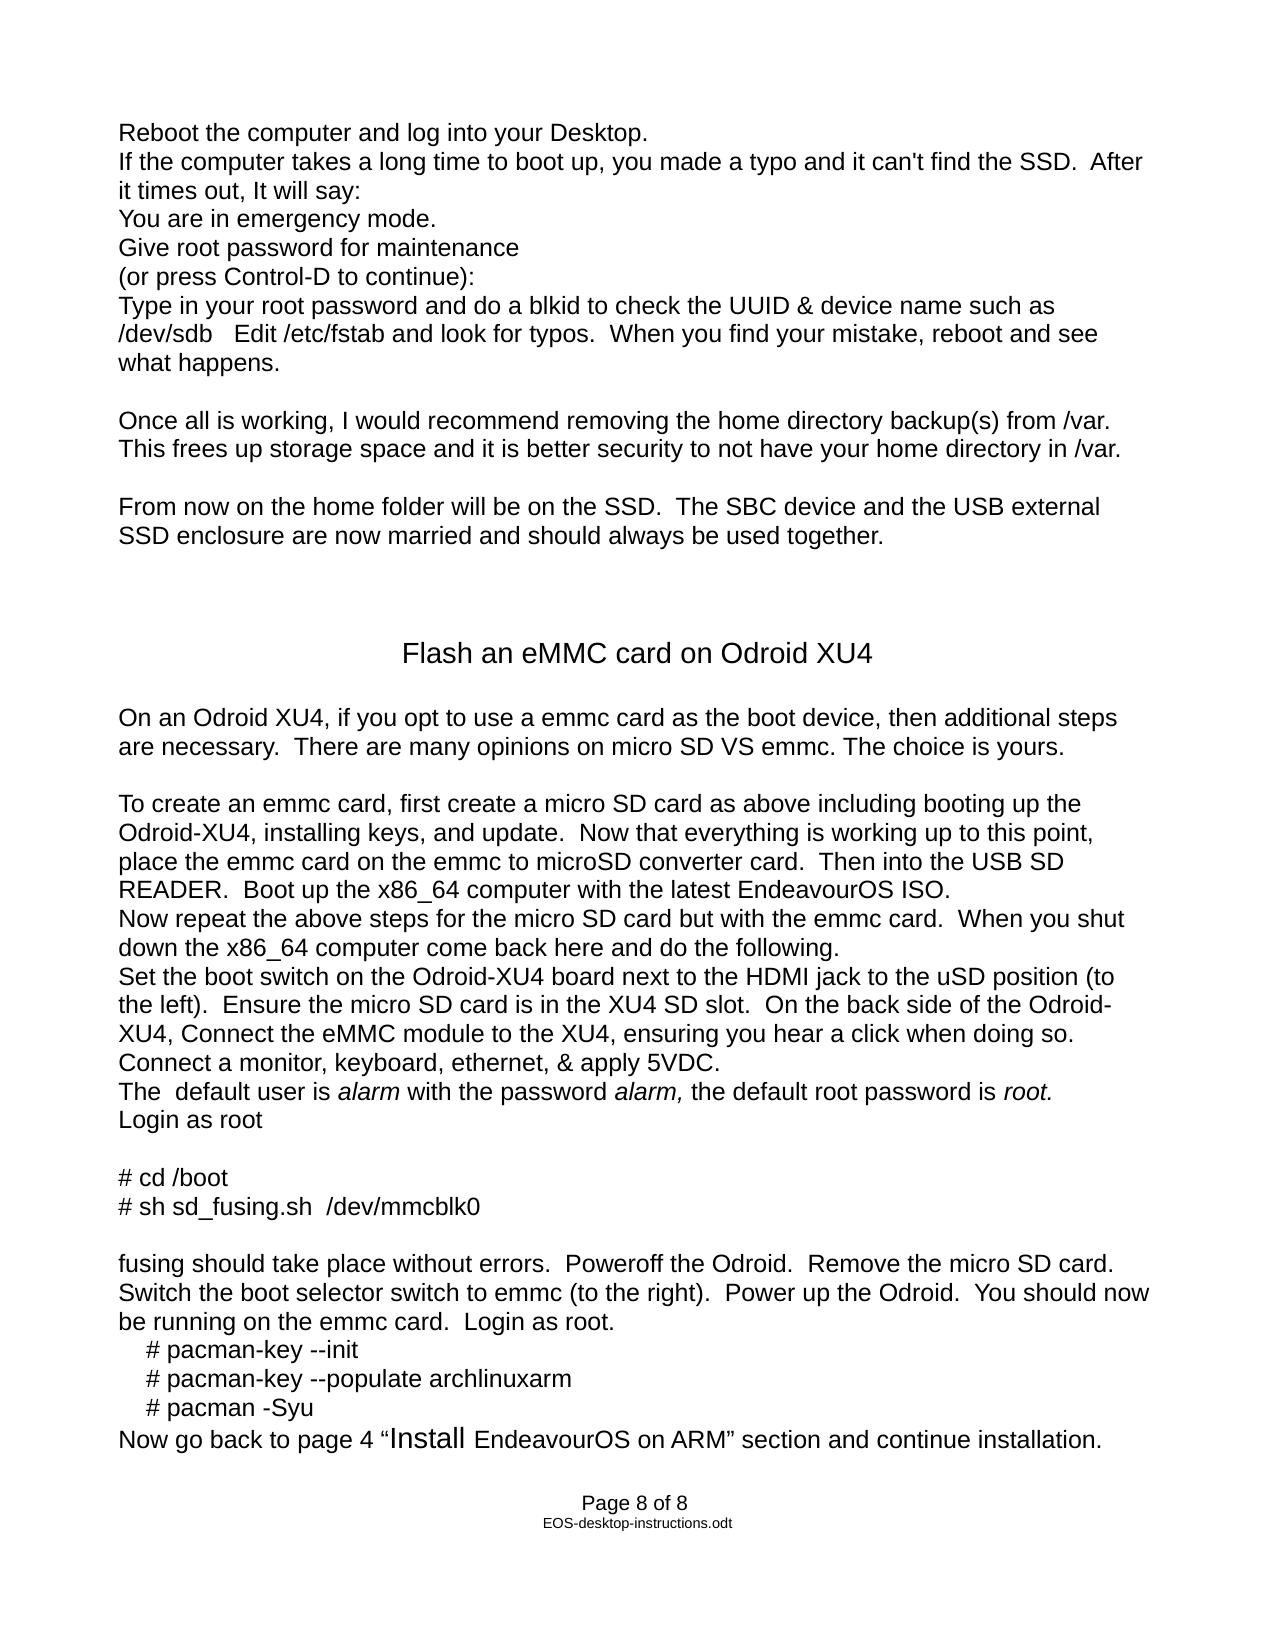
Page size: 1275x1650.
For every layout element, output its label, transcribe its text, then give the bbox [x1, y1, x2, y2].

text Set the boot switch on the Odroid-XU4 board next to the HDMI jack to the uSD position (to the left). Ensure the micro SD card is in the XU4 SD slot. On the back side of the Odroid-XU4, Connect the eMMC module to the XU4, ensuring you hear a click when doing so. Connect a monitor, keyboard, ethernet, & apply 5VDC. [118, 961, 1157, 1076]
text # pacman -Syu [118, 1393, 1157, 1421]
text # sh sd_fusing.sh /dev/mmcblk0 [118, 1191, 1157, 1220]
text Now go back to page 4 “Install EndeavourOS on ARM” section and continue installation. [118, 1421, 1157, 1455]
text # pacman-key --init [118, 1335, 1157, 1364]
text Flash an eMMC card on Odroid XU4 [118, 636, 1157, 669]
text You are in emergency mode. [118, 204, 1157, 233]
text Type in your root password and do a blkid to check the UUID & device name such as /dev/sdb Edit /etc/fstab and look for typos. When you find your mistake, reboot and see what happens. [118, 291, 1157, 377]
text From now on the home folder will be on the SSD. The SBC device and the USB external SSD enclosure are now married and should always be used together. [118, 492, 1157, 549]
text To create an emmc card, first create a micro SD card as above including booting up the Odroid-XU4, installing keys, and update. Now that everything is working up to this point, place the emmc card on the emmc to microSD converter card. Then into the USB SD READER. Boot up the x86_64 computer with the latest EndeavourOS ISO. [118, 789, 1157, 904]
text # cd /boot [118, 1163, 1157, 1191]
text fusing should take place without errors. Poweroff the Odroid. Remove the micro SD card. Switch the boot selector switch to emmc (to the right). Power up the Odroid. You should now be running on the emmc card. Login as root. [118, 1249, 1157, 1335]
text Once all is working, I would recommend removing the home directory backup(s) from /var. [118, 406, 1157, 434]
text Now repeat the above steps for the micro SD card but with the emmc card. When you shut down the x86_64 computer come back here and do the following. [118, 904, 1157, 961]
text # pacman-key --populate archlinuxarm [118, 1364, 1157, 1393]
text Give root password for maintenance [118, 233, 1157, 262]
text (or press Control-D to continue): [118, 262, 1157, 291]
text Login as root [118, 1105, 1157, 1134]
text On an Odroid XU4, if you opt to use a emmc card as the boot device, then additional steps are necessary. There are many opinions on micro SD VS emmc. The choice is yours. [118, 703, 1157, 760]
text The default user is alarm with the password alarm, the default root password is root. [118, 1076, 1157, 1105]
text Reboot the computer and log into your Desktop. [118, 118, 1157, 147]
text This frees up storage space and it is better security to not have your home directory in /var. [118, 434, 1157, 463]
text If the computer takes a long time to boot up, you made a typo and it can't find the SSD. After it times out, It will say: [118, 147, 1157, 204]
